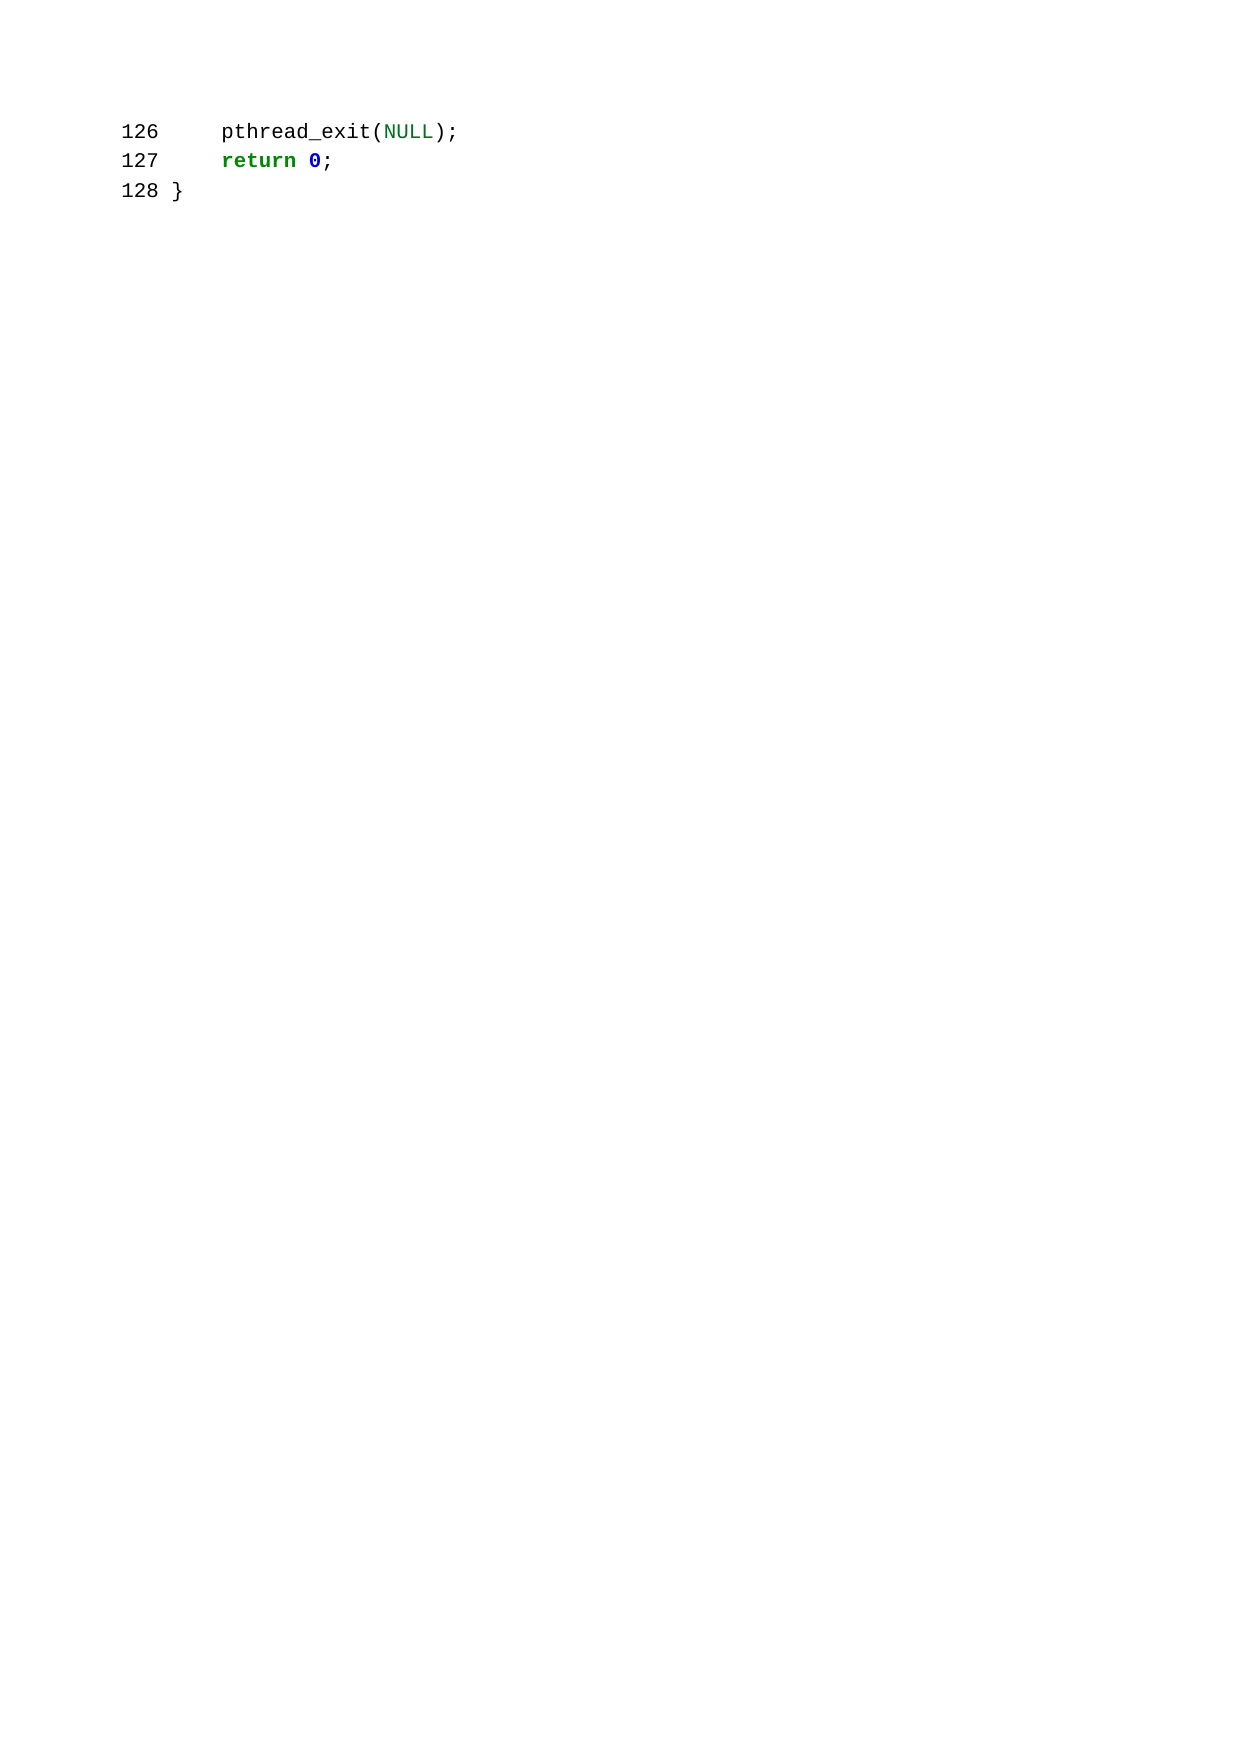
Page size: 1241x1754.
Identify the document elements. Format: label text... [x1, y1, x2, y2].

table_header pthread_exit(NULL); return 0; } [168, 118, 1240, 242]
table_header 126 127 128 [118, 118, 168, 242]
